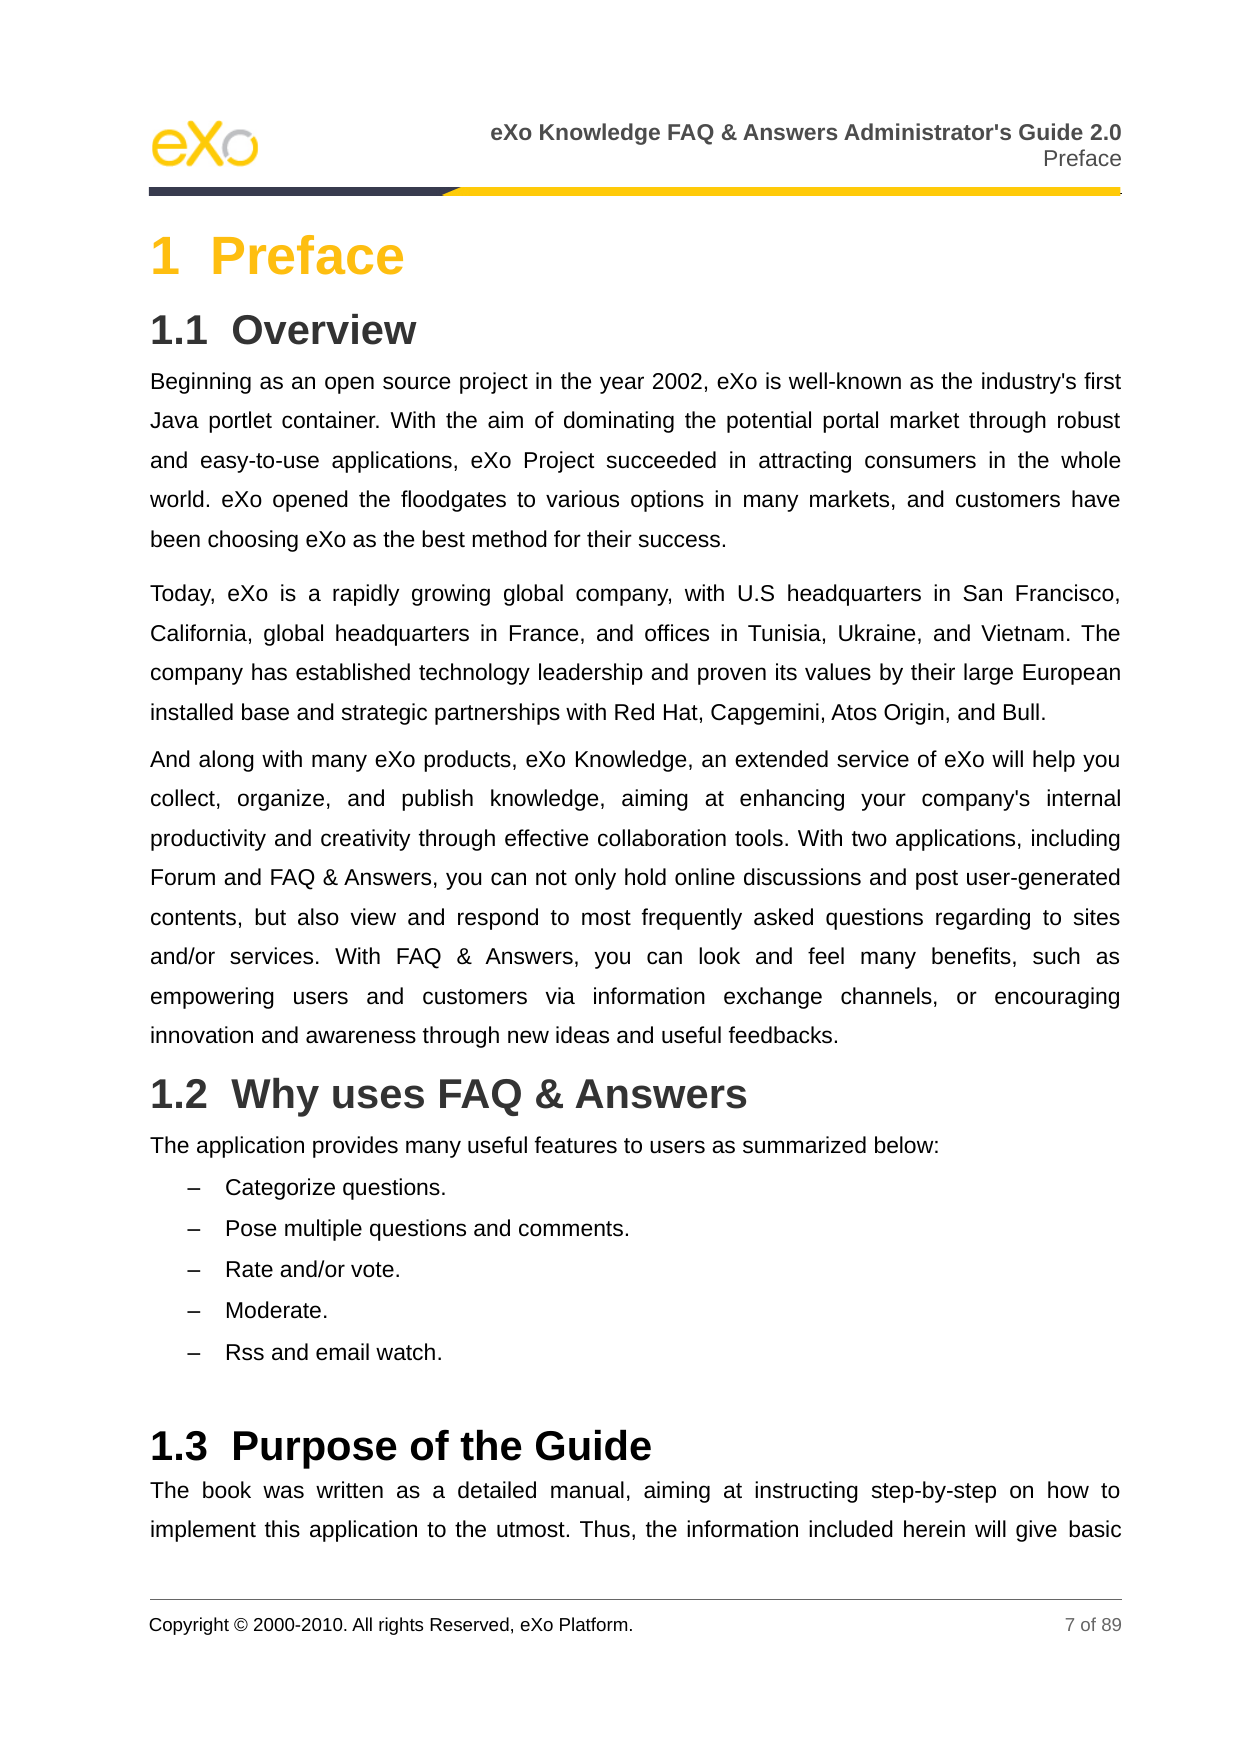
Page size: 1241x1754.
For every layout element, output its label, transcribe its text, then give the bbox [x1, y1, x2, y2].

subtitle Overview [150, 305, 1122, 353]
list Rss and email watch. [187, 1339, 1122, 1365]
list Pose multiple questions and comments. [187, 1215, 1122, 1241]
list Rate and/or vote. [187, 1256, 1122, 1282]
picture [152, 120, 259, 167]
list Categorize questions. [187, 1173, 1122, 1200]
text The book was written as a detailed manual, aiming at instructing step-by-step on how to implement this application to the utmost. Thus, the information included herein will give basic [150, 1477, 1122, 1543]
subtitle Why uses FAQ & Answers [150, 1069, 1122, 1117]
text Beginning as an open source project in the year 2002, eXo is well-known as the industry's first Java portlet container. With the aim of dominating the potential portal market through robust and easy-to-use applications, eXo Project succeeded in attracting consumers in the whole world. eXo opened the floodgates to various options in many markets, and customers have been choosing eXo as the best method for their success. [150, 368, 1122, 552]
list Moderate. [187, 1297, 1122, 1324]
subtitle Preface [150, 223, 1122, 286]
picture [148, 187, 1121, 196]
text Today, eXo is a rapidly growing global company, with U.S headquarters in San Francisco, California, global headquarters in France, and offices in Tunisia, Ukraine, and Vietnam. The company has established technology leadership and proven its values by their large European installed base and strategic partnerships with Red Hat, Capgemini, Atos Origin, and Bull. [150, 580, 1122, 725]
text The application provides many useful features to users as summarized below: [150, 1132, 1122, 1158]
text And along with many eXo products, eXo Knowledge, an extended service of eXo will help you collect, organize, and publish knowledge, aiming at enhancing your company's internal productivity and creativity through effective collaboration tools. With two applications, including Forum and FAQ & Answers, you can not only hold online discussions and post user-generated contents, but also view and respond to most frequently asked questions regarding to sites and/or services. With FAQ & Answers, you can look and feel many benefits, such as empowering users and customers via information exchange channels, or encouraging innovation and awareness through new ideas and useful feedbacks. [150, 746, 1122, 1048]
subtitle Purpose of the Guide [150, 1422, 1122, 1469]
